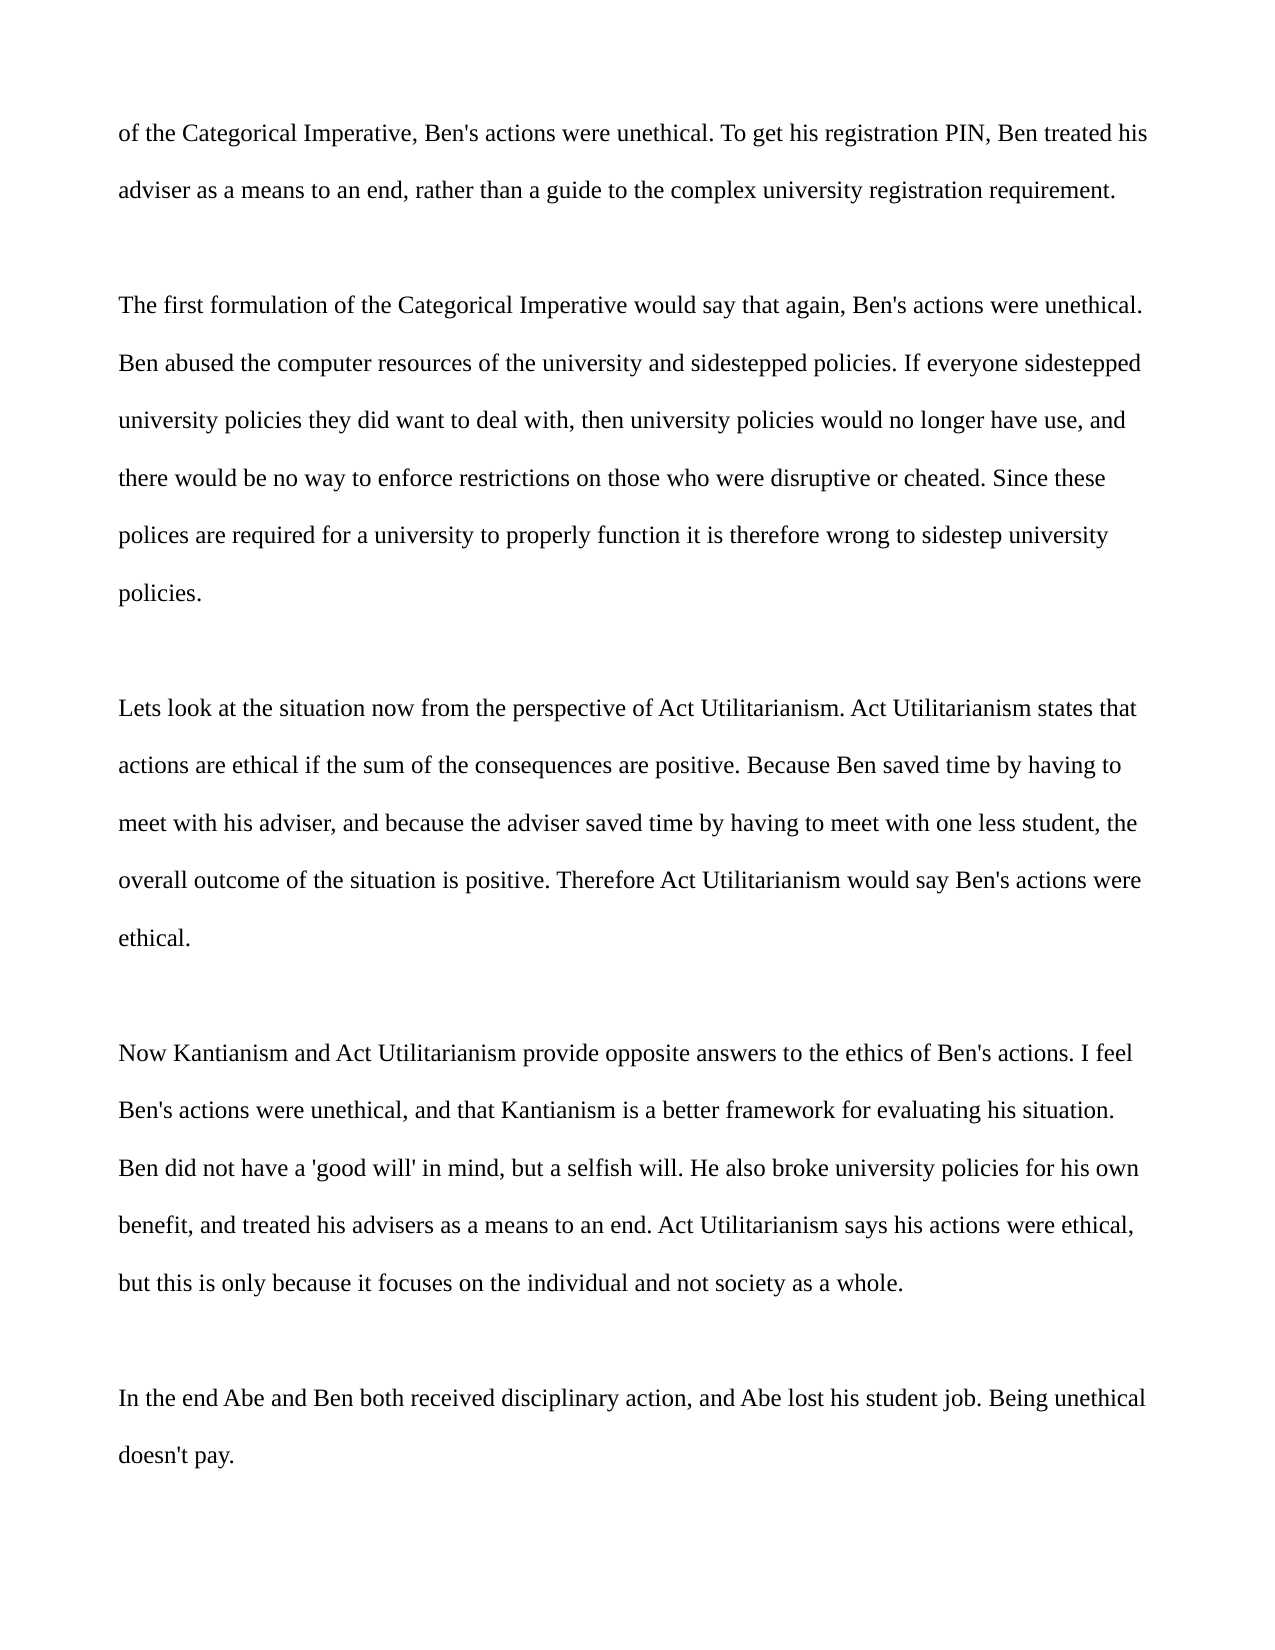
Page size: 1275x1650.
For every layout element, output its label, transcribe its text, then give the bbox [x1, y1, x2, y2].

text Lets look at the situation now from the perspective of Act Utilitarianism. Act Utilitarianism states that actions are ethical if the sum of the consequences are positive. Because Ben saved time by having to meet with his adviser, and because the adviser saved time by having to meet with one less student, the overall outcome of the situation is positive. Therefore Act Utilitarianism would say Ben's actions were ethical. [118, 693, 1157, 952]
text Now Kantianism and Act Utilitarianism provide opposite answers to the ethics of Ben's actions. I feel Ben's actions were unethical, and that Kantianism is a better framework for evaluating his situation. Ben did not have a 'good will' in mind, but a selfish will. He also broke university policies for his own benefit, and treated his advisers as a means to an end. Act Utilitarianism says his actions were ethical, but this is only because it focuses on the individual and not society as a whole. [118, 1038, 1157, 1297]
text The first formulation of the Categorical Imperative would say that again, Ben's actions were unethical. Ben abused the computer resources of the university and sidestepped policies. If everyone sidestepped [118, 291, 1157, 377]
text university policies they did want to deal with, then university policies would no longer have use, and there would be no way to enforce restrictions on those who were disruptive or cheated. Since these [118, 406, 1157, 492]
text In the end Abe and Ben both received disciplinary action, and Abe lost his student job. Being unethical doesn't pay. [118, 1383, 1157, 1469]
text polices are required for a university to properly function it is therefore wrong to sidestep university policies. [118, 521, 1157, 607]
text of the Categorical Imperative, Ben's actions were unethical. To get his registration PIN, Ben treated his adviser as a means to an end, rather than a guide to the complex university registration requirement. [118, 118, 1157, 204]
